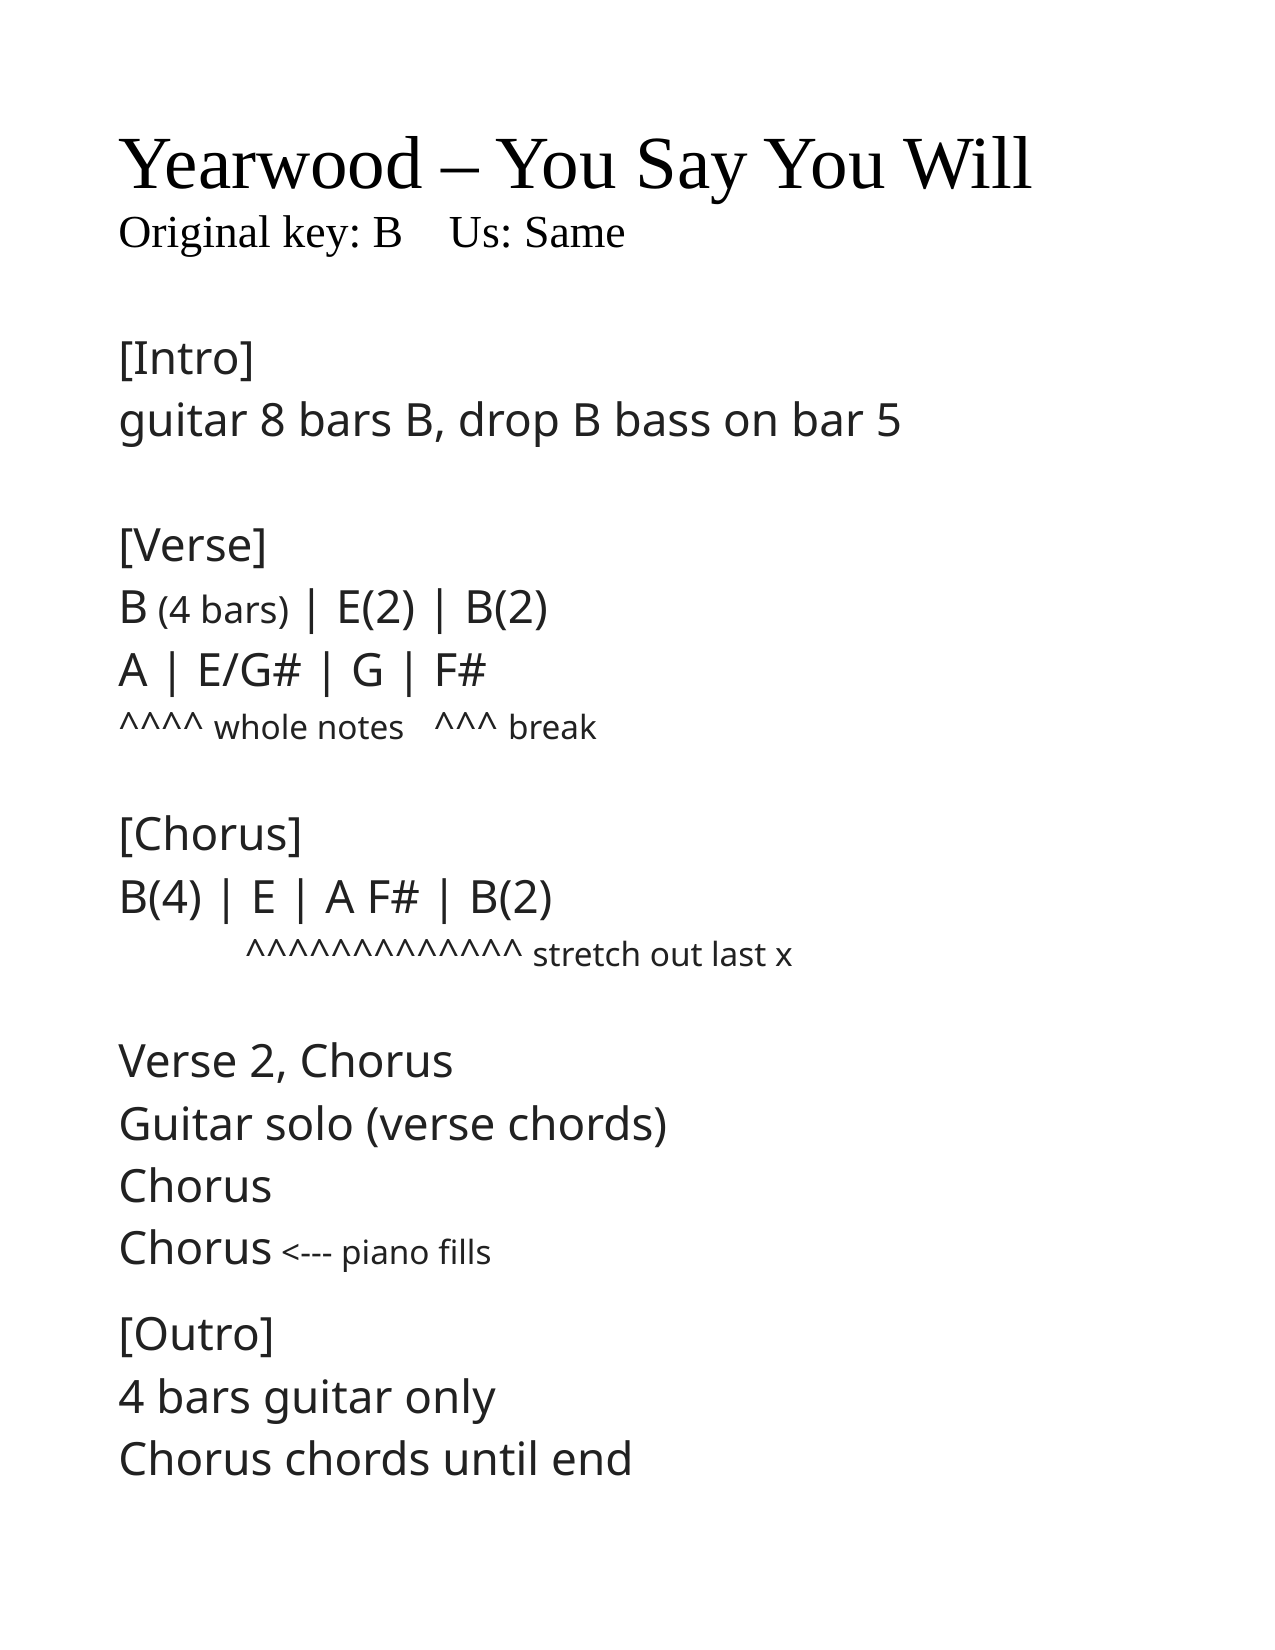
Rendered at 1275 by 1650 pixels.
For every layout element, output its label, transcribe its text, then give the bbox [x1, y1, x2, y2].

text B (4 bars) | E(2) | B(2) [118, 575, 1157, 637]
text [Intro] [118, 325, 1157, 388]
text Yearwood – You Say You Will [118, 118, 1157, 204]
text Original key: B Us: Same [118, 204, 1157, 257]
text Verse 2, Chorus [118, 1028, 1157, 1091]
text [Verse] [118, 512, 1157, 575]
text Guitar solo (verse chords) [118, 1091, 1157, 1153]
text A | E/G# | G | F# [118, 637, 1157, 699]
text Chorus [118, 1153, 1157, 1216]
text [Outro] [118, 1302, 1157, 1364]
text 4 bars guitar only [118, 1364, 1157, 1427]
text [Chorus] [118, 802, 1157, 864]
text B(4) | E | A F# | B(2) [118, 864, 1157, 926]
text Chorus <--- piano fills [118, 1216, 1157, 1278]
text guitar 8 bars B, drop B bass on bar 5 [118, 388, 1157, 450]
text ^^^^ whole notes ^^^ break [118, 699, 1157, 751]
text Chorus chords until end [118, 1427, 1157, 1489]
text ^^^^^^^^^^^^^ stretch out last x [118, 926, 1157, 977]
